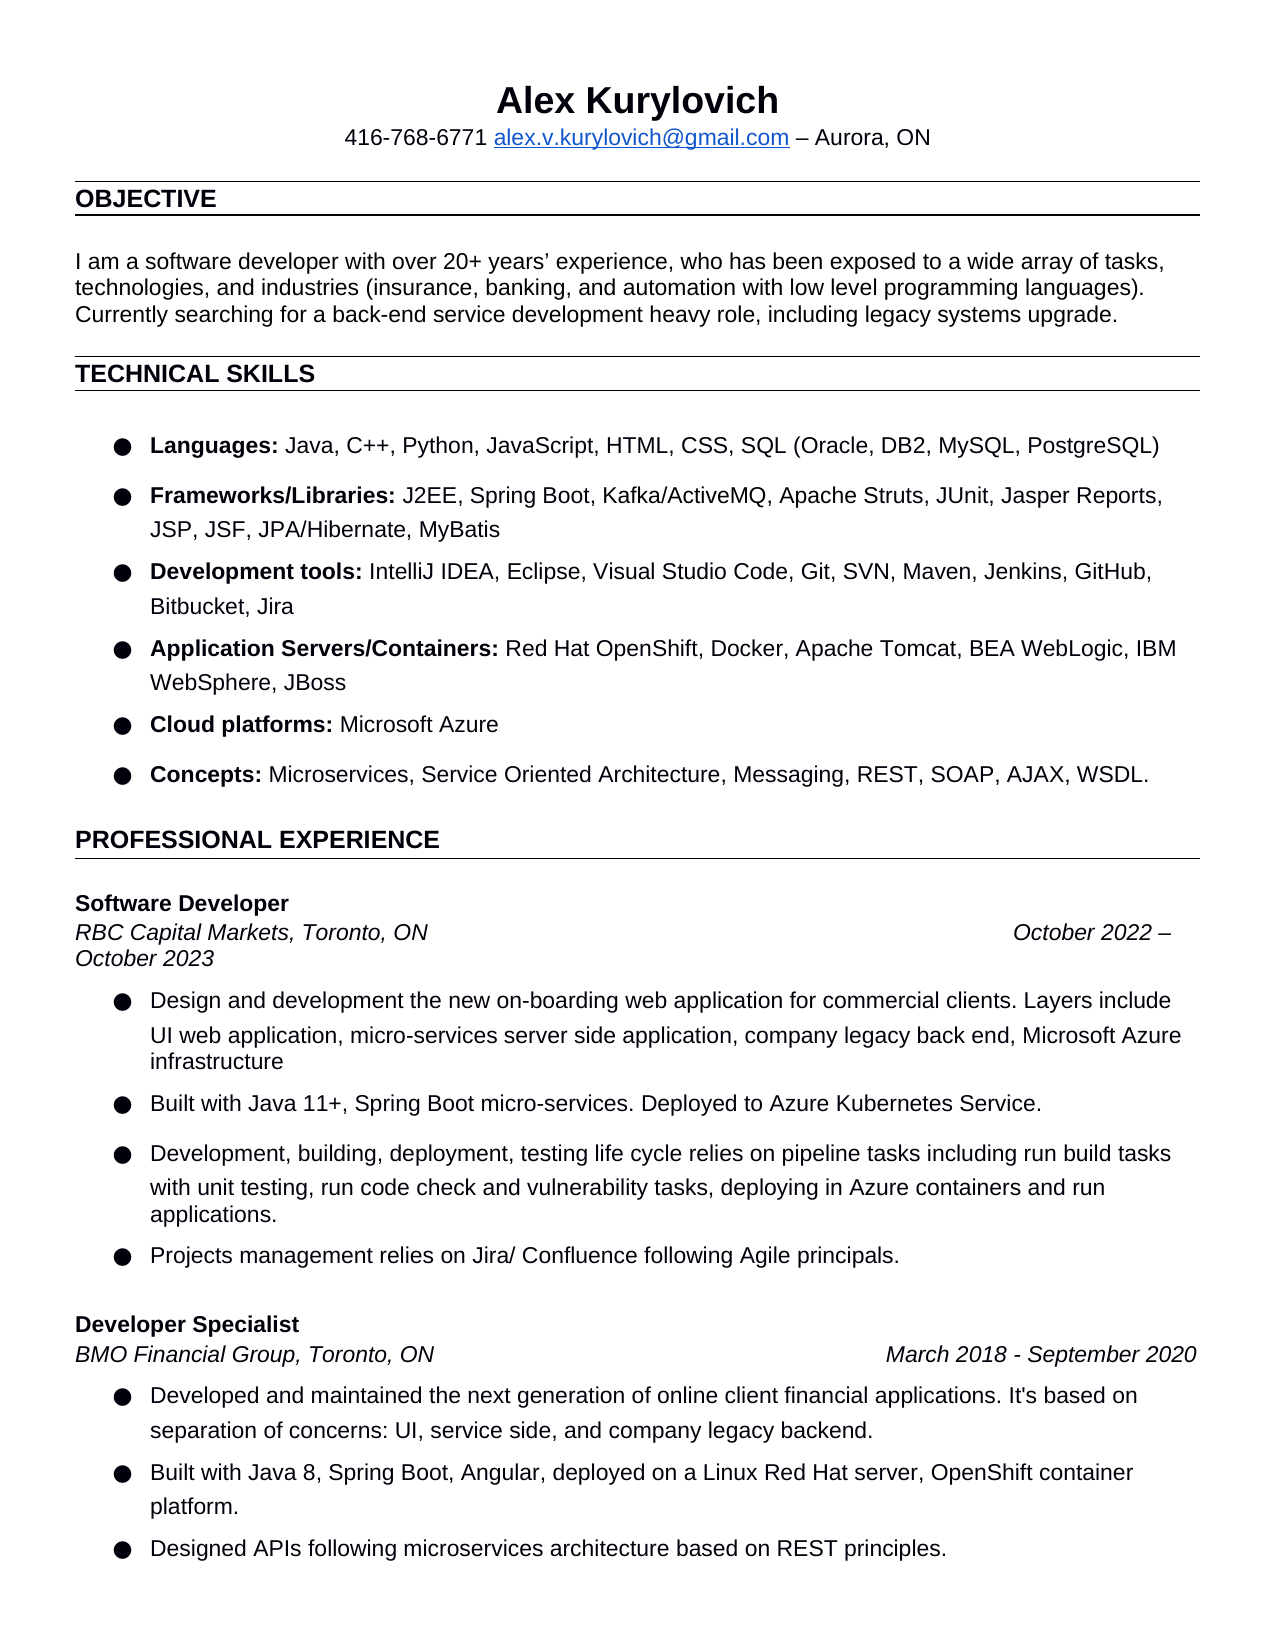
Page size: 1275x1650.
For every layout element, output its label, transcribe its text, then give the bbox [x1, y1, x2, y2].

text RBC Capital Markets, Toronto, ON October 2022 – October 2023 [75, 919, 1200, 972]
text PROFESSIONAL EXPERIENCE [75, 826, 1200, 858]
list Built with Java 8, Spring Boot, Angular, deployed on a Linux Red Hat server, OpenShift container platform. [112, 1446, 1200, 1520]
list Development, building, deployment, testing life cycle relies on pipeline tasks including run build tasks with unit testing, run code check and vulnerability tasks, deploying in Azure containers and run applications. [112, 1127, 1200, 1227]
list Developed and maintained the next generation of online client financial applications. It's based on separation of concerns: UI, service side, and company legacy backend. [112, 1370, 1200, 1443]
list Designed APIs following microservices architecture based on REST principles. [112, 1523, 1200, 1570]
text OBJECTIVE [75, 182, 1200, 214]
list Built with Java 11+, Spring Boot micro-services. Deployed to Azure Kubernetes Service. [112, 1077, 1200, 1124]
text Developer Specialist [75, 1311, 1200, 1338]
text 416-768-6771 alex.v.kurylovich@gmail.com – Aurora, ON [75, 124, 1200, 151]
list Projects management relies on Jira/ Confluence following Agile principals. [112, 1230, 1200, 1308]
list Frameworks/Libraries: J2EE, Spring Boot, Kafka/ActiveMQ, Apache Struts, JUnit, Jasper Reports, JSP, JSF, JPA/Hibernate, MyBatis [112, 469, 1200, 543]
list Design and development the new on-boarding web application for commercial clients. Layers include UI web application, micro-services server side application, company legacy back end, Microsoft Azure infrastructure [112, 974, 1200, 1074]
text I am a software developer with over 20+ years’ experience, who has been exposed to a wide array of tasks, technologies, and industries (insurance, banking, and automation with low level programming languages). Currently searching for a back-end service development heavy role, including legacy systems upgrade. [75, 248, 1200, 327]
text TECHNICAL SKILLS [75, 357, 1200, 390]
text Alex Kurylovich [75, 78, 1200, 121]
list Languages: Java, C++, Python, JavaScript, HTML, CSS, SQL (Oracle, DB2, MySQL, PostgreSQL) [112, 419, 1200, 466]
list Concepts: Microservices, Service Oriented Architecture, Messaging, REST, SOAP, AJAX, WSDL. [112, 748, 1200, 796]
list Cloud platforms: Microsoft Azure [112, 698, 1200, 746]
list Application Servers/Containers: Red Hat OpenShift, Docker, Apache Tomcat, BEA WebLogic, IBM WebSphere, JBoss [112, 622, 1200, 696]
list Development tools: IntelliJ IDEA, Eclipse, Visual Studio Code, Git, SVN, Maven, Jenkins, GitHub, Bitbucket, Jira [112, 546, 1200, 619]
text BMO Financial Group, Toronto, ON March 2018 - September 2020 [75, 1341, 1200, 1367]
text Software Developer [75, 889, 1200, 916]
